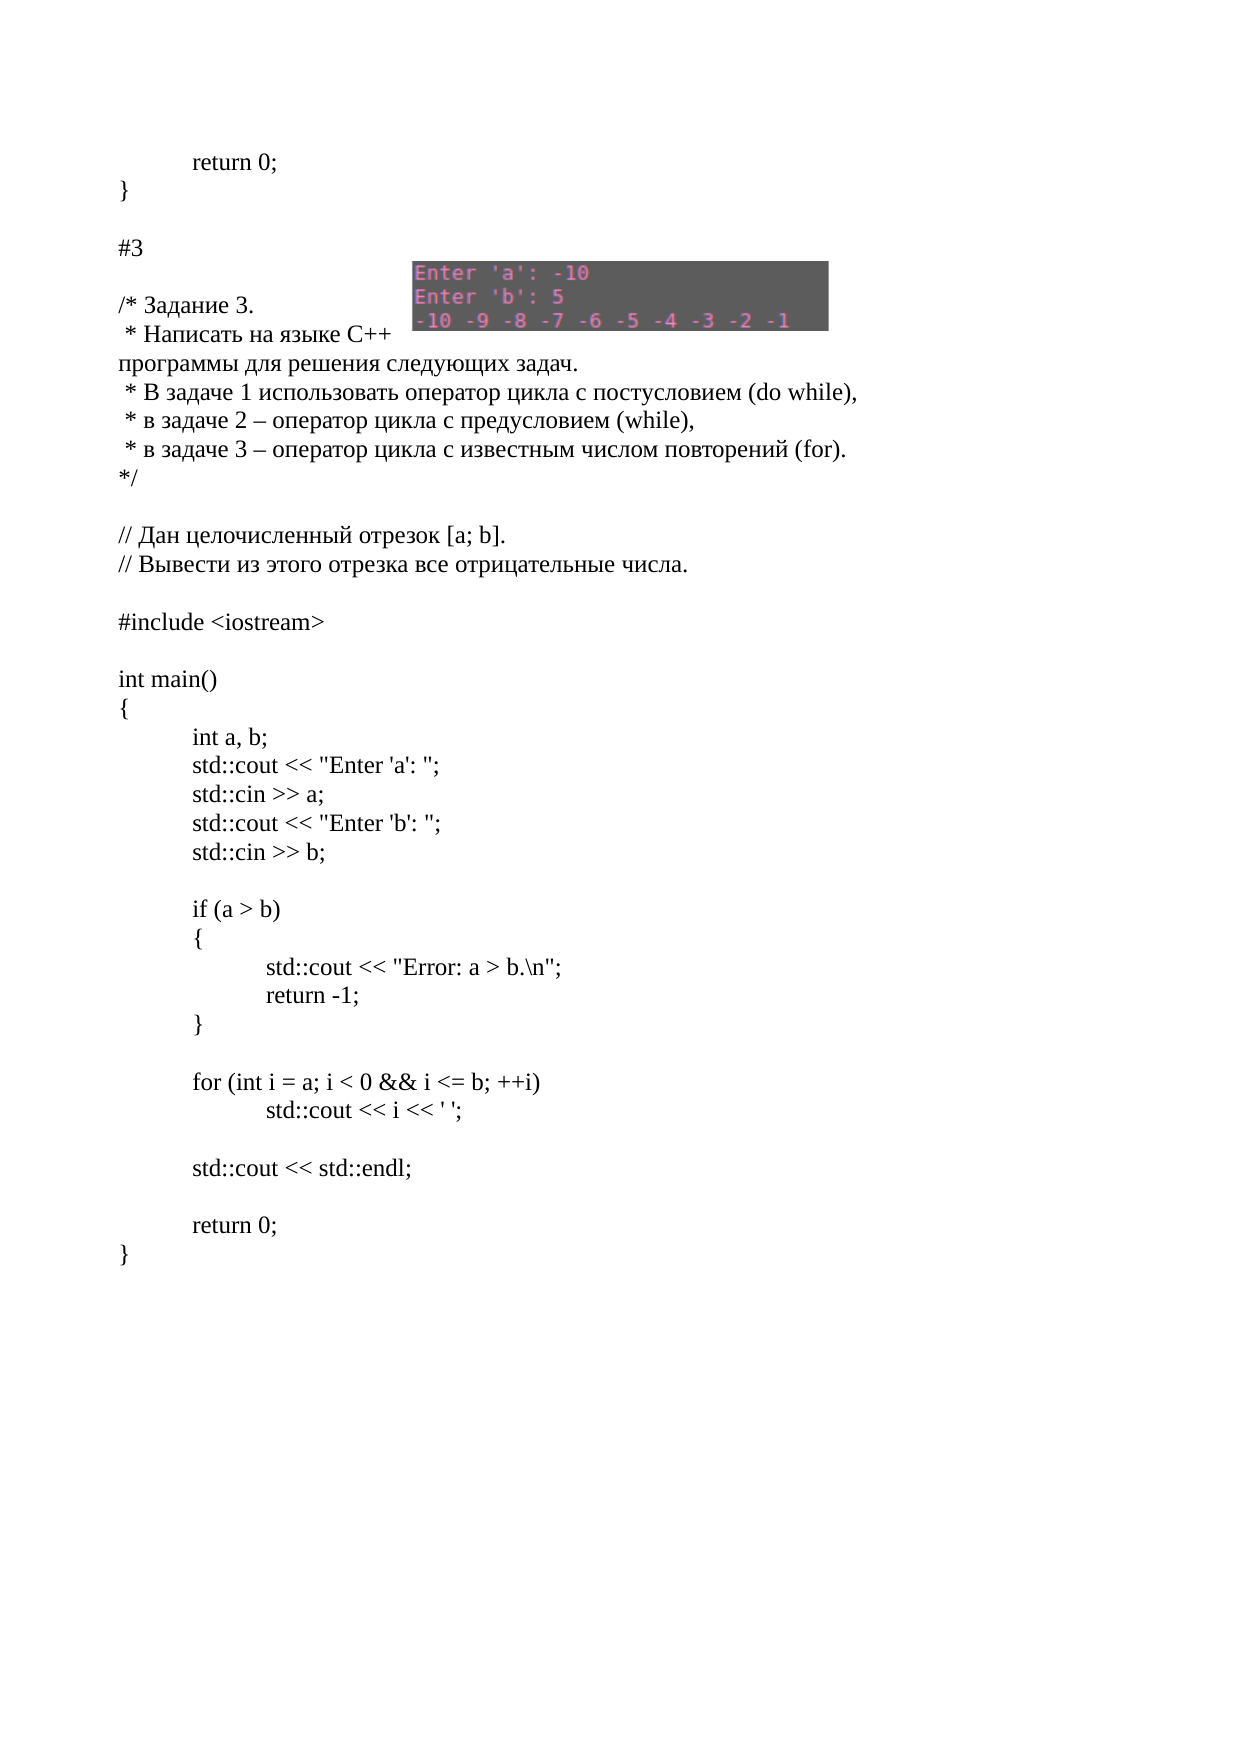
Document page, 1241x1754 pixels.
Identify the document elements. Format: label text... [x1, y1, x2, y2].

text return -1; [118, 981, 1122, 1009]
text */ [118, 463, 1122, 492]
text #include <iostream> [118, 607, 1122, 636]
text #3 [118, 233, 1122, 262]
text } [118, 1009, 1122, 1038]
text return 0; [118, 147, 1122, 176]
text std::cout << std::endl; [118, 1153, 1122, 1182]
text * в задаче 2 – оператор цикла с предусловием (while), [118, 406, 1122, 434]
text for (int i = a; i < 0 && i <= b; ++i) [118, 1067, 1122, 1096]
picture [411, 261, 829, 331]
text std::cout << "Enter 'b': "; [118, 808, 1122, 837]
text if (a > b) [118, 894, 1122, 923]
text // Вывести из этого отрезка все отрицательные числа. [118, 549, 1122, 578]
text } [118, 1239, 1122, 1268]
text /* Задание 3. [118, 291, 411, 319]
text std::cout << i << ' '; [118, 1096, 1122, 1124]
text std::cin >> b; [118, 837, 1122, 866]
text } [118, 176, 1122, 204]
text return 0; [118, 1211, 1122, 1239]
text { [118, 923, 1122, 952]
text * В задаче 1 использовать оператор цикла с постусловием (do while), [118, 377, 1122, 406]
text [829, 291, 1122, 319]
text { [118, 693, 1122, 722]
text std::cout << "Enter 'a': "; [118, 751, 1122, 779]
text * в задаче 3 – оператор цикла с известным числом повторений (for). [118, 434, 1122, 463]
text std::cout << "Error: a > b.\n"; [118, 952, 1122, 981]
text * Написать на языке С++ программы для решения следующих задач. [118, 319, 1122, 377]
text int a, b; [118, 722, 1122, 751]
text int main() [118, 664, 1122, 693]
text // Дан целочисленный отрезок [a; b]. [118, 521, 1122, 549]
text std::cin >> a; [118, 779, 1122, 808]
